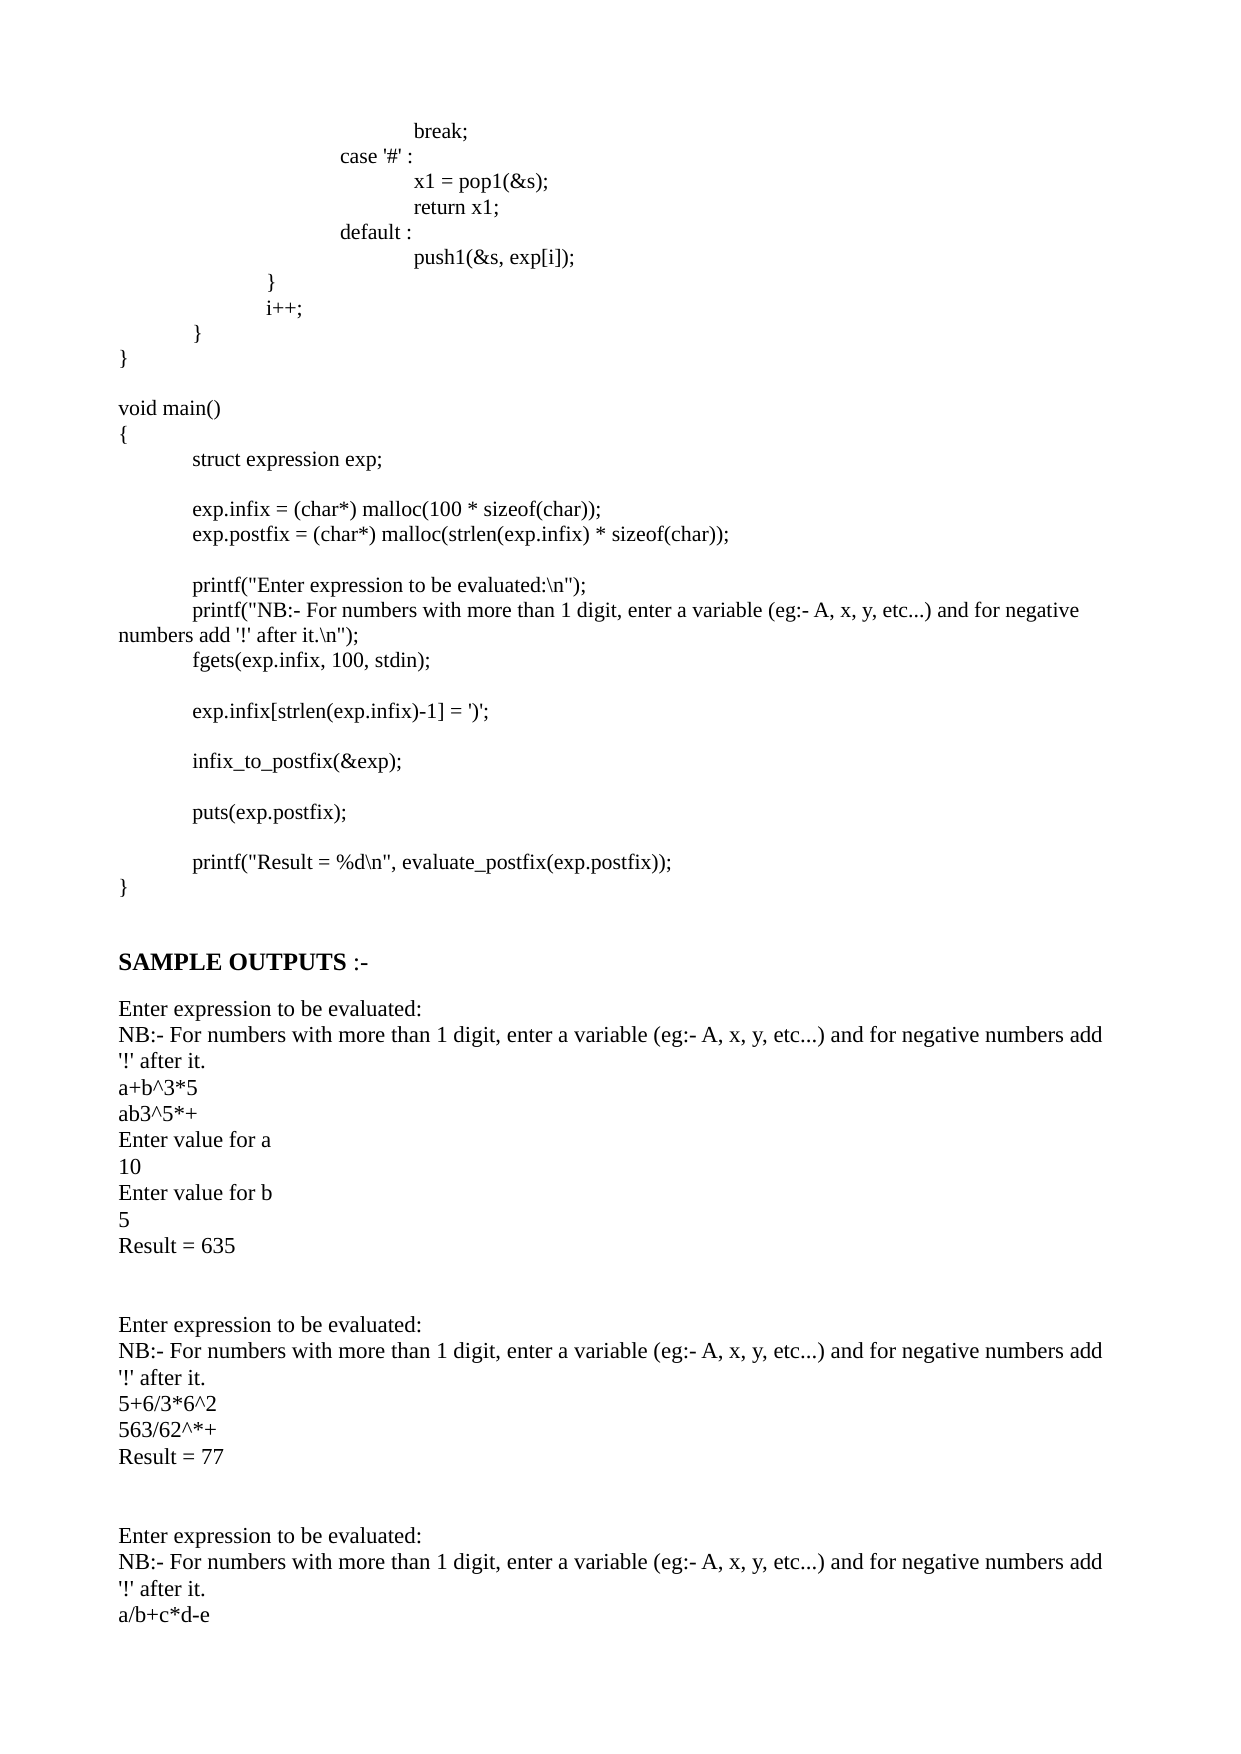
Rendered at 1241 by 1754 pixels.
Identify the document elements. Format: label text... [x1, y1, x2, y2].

text } [118, 320, 1122, 345]
text case '#' : [118, 143, 1122, 168]
text Result = 77 [118, 1443, 1122, 1469]
text puts(exp.postfix); [118, 799, 1122, 824]
text default : [118, 219, 1122, 244]
text exp.infix[strlen(exp.infix)-1] = ')'; [118, 698, 1122, 723]
text SAMPLE OUTPUTS :- [118, 947, 1122, 976]
text exp.postfix = (char*) malloc(strlen(exp.infix) * sizeof(char)); [118, 521, 1122, 547]
text NB:- For numbers with more than 1 digit, enter a variable (eg:- A, x, y, etc...) and for negative numbers add '!' after it. [118, 1021, 1122, 1074]
text x1 = pop1(&s); [118, 168, 1122, 194]
text infix_to_postfix(&exp); [118, 748, 1122, 773]
text } [118, 874, 1122, 899]
text Enter value for b [118, 1179, 1122, 1206]
text return x1; [118, 194, 1122, 219]
text Enter value for a [118, 1127, 1122, 1153]
text a/b+c*d-e [118, 1601, 1122, 1627]
text } [118, 269, 1122, 294]
text Enter expression to be evaluated: [118, 1311, 1122, 1337]
text } [118, 345, 1122, 370]
text NB:- For numbers with more than 1 digit, enter a variable (eg:- A, x, y, etc...) and for negative numbers add '!' after it. [118, 1548, 1122, 1601]
text 5 [118, 1206, 1122, 1232]
text ab3^5*+ [118, 1100, 1122, 1127]
text fgets(exp.infix, 100, stdin); [118, 647, 1122, 673]
text { [118, 421, 1122, 446]
text printf("NB:- For numbers with more than 1 digit, enter a variable (eg:- A, x, y, etc...) and for negative numbers add '!' after it.\n"); [118, 597, 1122, 647]
text 563/62^*+ [118, 1416, 1122, 1443]
text exp.infix = (char*) malloc(100 * sizeof(char)); [118, 496, 1122, 521]
text struct expression exp; [118, 446, 1122, 471]
text break; [118, 118, 1122, 143]
text Enter expression to be evaluated: [118, 1522, 1122, 1548]
text 5+6/3*6^2 [118, 1390, 1122, 1416]
text Result = 635 [118, 1232, 1122, 1258]
text a+b^3*5 [118, 1074, 1122, 1100]
text push1(&s, exp[i]); [118, 244, 1122, 269]
text i++; [118, 294, 1122, 320]
text NB:- For numbers with more than 1 digit, enter a variable (eg:- A, x, y, etc...) and for negative numbers add '!' after it. [118, 1337, 1122, 1390]
text printf("Result = %d\n", evaluate_postfix(exp.postfix)); [118, 849, 1122, 874]
text 10 [118, 1153, 1122, 1179]
text printf("Enter expression to be evaluated:\n"); [118, 572, 1122, 597]
text void main() [118, 395, 1122, 421]
text Enter expression to be evaluated: [118, 995, 1122, 1021]
